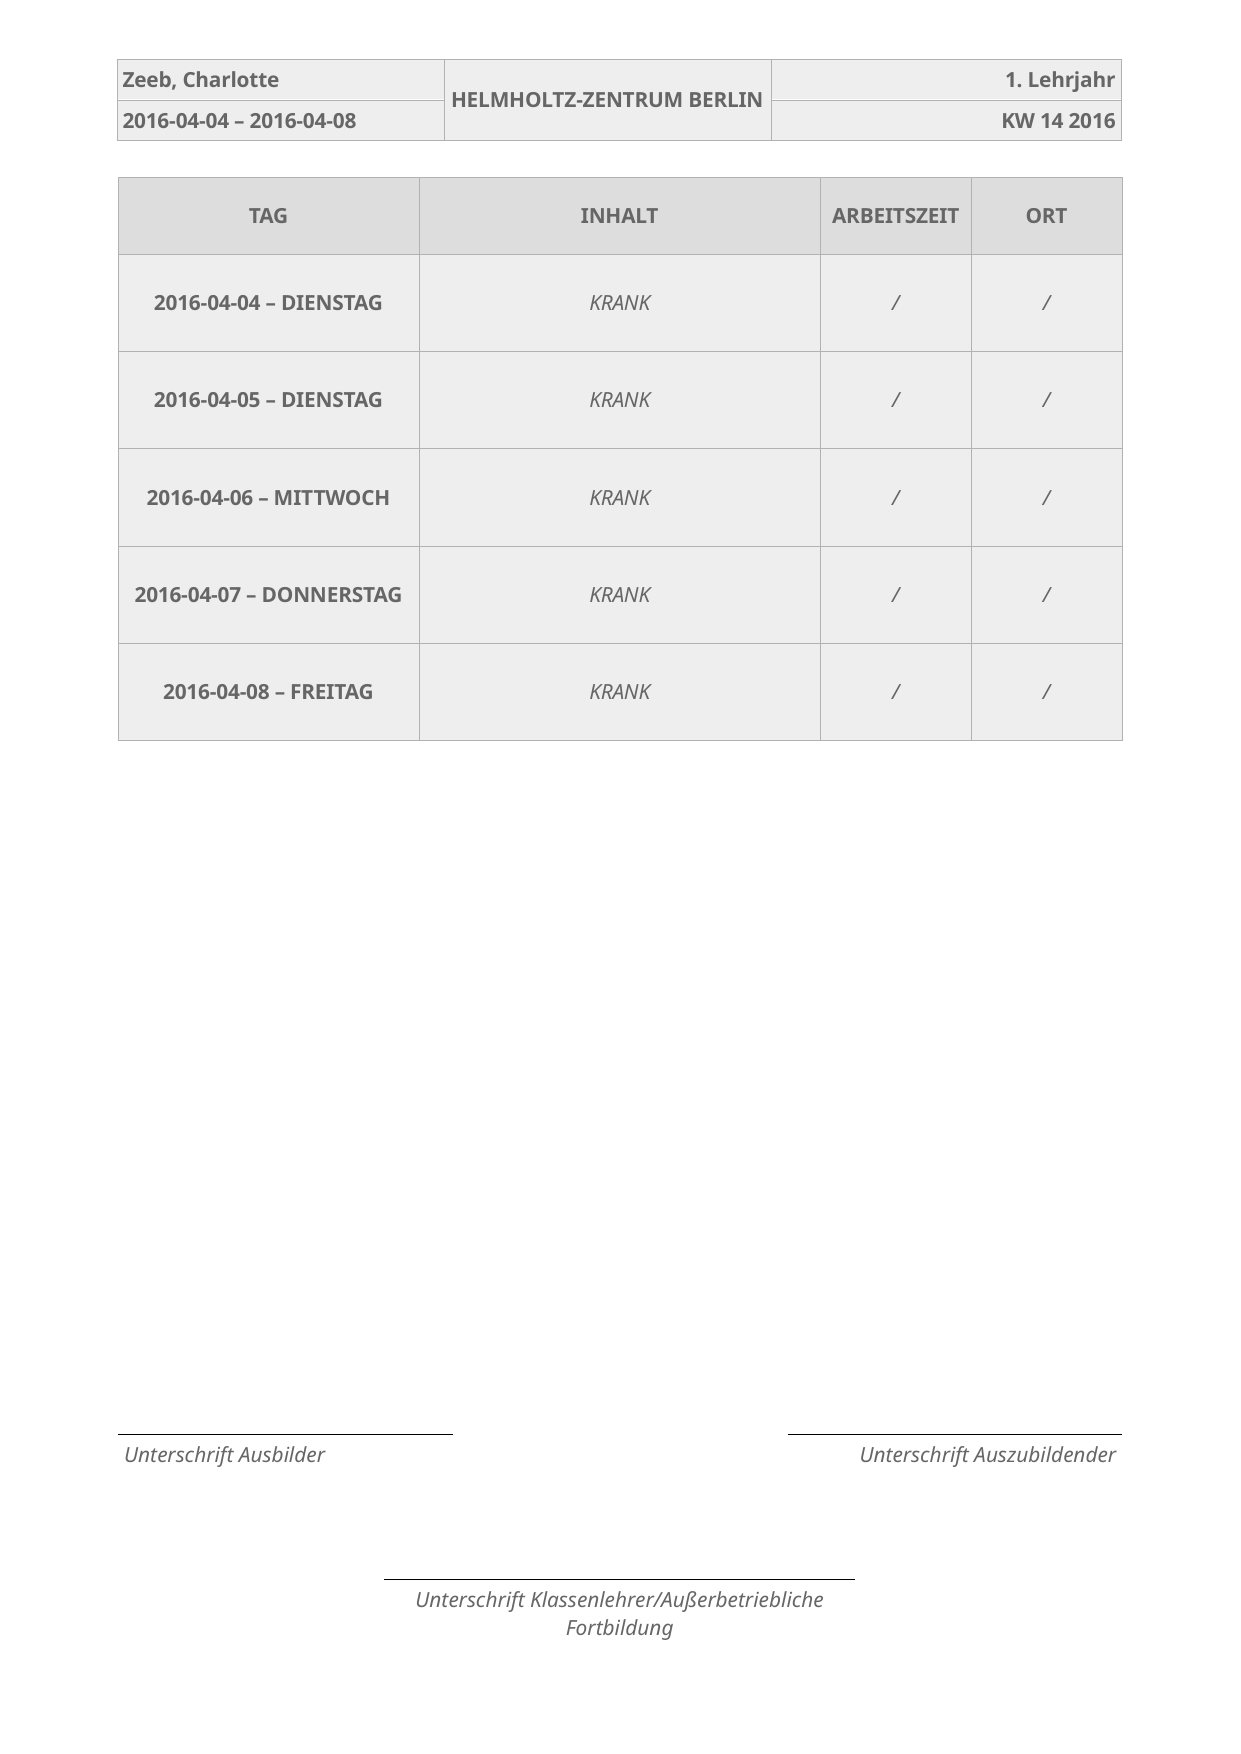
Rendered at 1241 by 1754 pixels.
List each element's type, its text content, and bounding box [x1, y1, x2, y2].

table_header ARBEITSZEIT [821, 178, 971, 254]
table_cell / [821, 449, 971, 546]
table_header ORT [972, 178, 1122, 254]
table_cell KRANK [420, 255, 820, 351]
table_header TAG [119, 178, 419, 254]
table_header INHALT [420, 178, 820, 254]
table_cell 2016-04-05 – DIENSTAG [119, 352, 419, 448]
table_cell / [821, 352, 971, 448]
table_cell / [972, 352, 1122, 448]
table_cell / [972, 255, 1122, 351]
table_cell KRANK [420, 547, 820, 643]
table_cell 2016-04-08 – FREITAG [119, 644, 419, 740]
table_cell / [972, 644, 1122, 740]
table_cell KRANK [420, 449, 820, 546]
table_cell 2016-04-04 – DIENSTAG [119, 255, 419, 351]
table_cell / [821, 255, 971, 351]
table_cell 2016-04-06 – MITTWOCH [119, 449, 419, 546]
table_cell / [821, 644, 971, 740]
table_cell 2016-04-07 – DONNERSTAG [119, 547, 419, 643]
table_cell KRANK [420, 644, 820, 740]
table_cell / [972, 449, 1122, 546]
table_cell / [821, 547, 971, 643]
table_cell / [972, 547, 1122, 643]
table_cell KRANK [420, 352, 820, 448]
